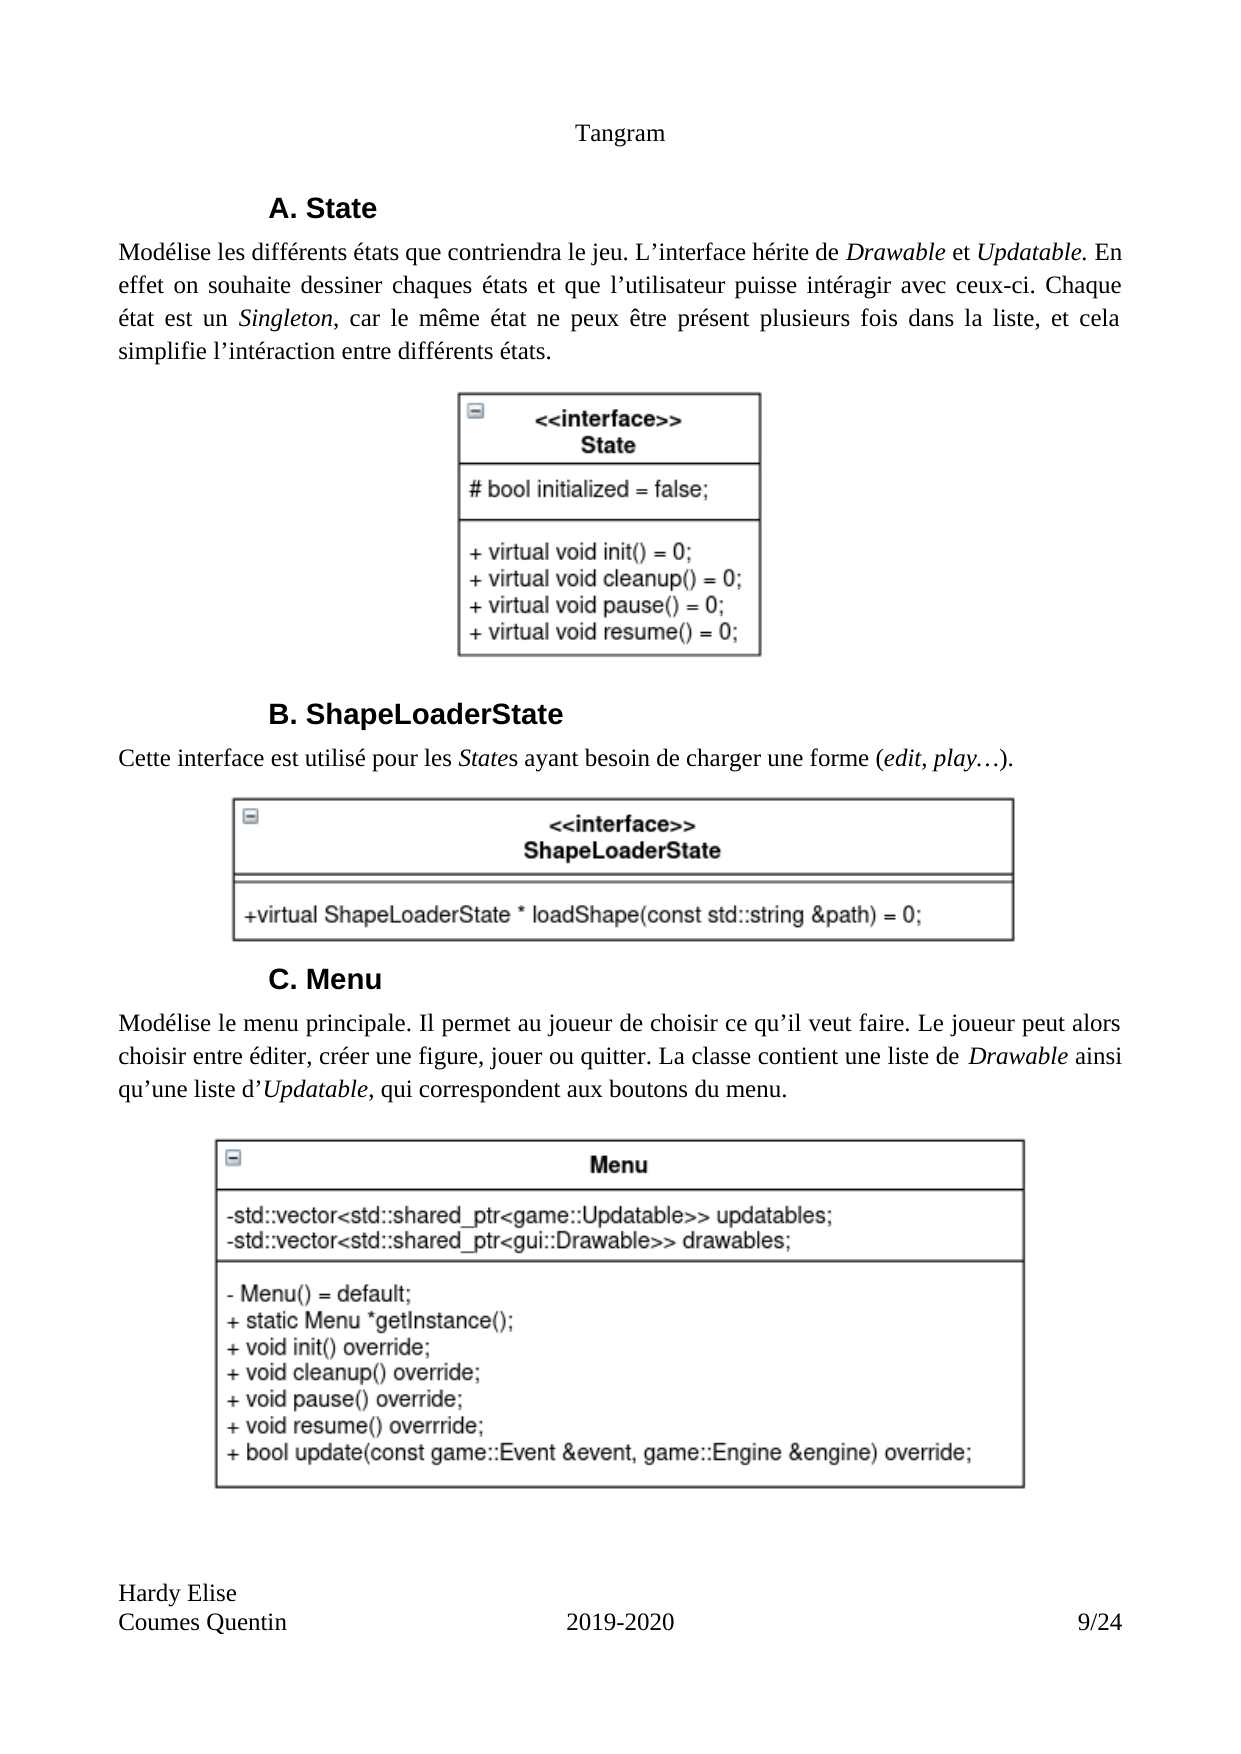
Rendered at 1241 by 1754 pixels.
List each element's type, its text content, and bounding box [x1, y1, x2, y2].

text Modélise le menu principale. Il permet au joueur de choisir ce qu’il veut faire. Le joueur peut alors choisir entre éditer, créer une figure, jouer ou quitter. La classe contient une liste de Drawable ainsi qu’une liste d’Updatable, qui correspondent aux boutons du menu. [118, 1008, 1122, 1103]
picture [218, 786, 1022, 950]
text Cette interface est utilisé pour les States ayant besoin de charger une forme (edit, play…). [118, 743, 1122, 772]
subtitle A. State [268, 191, 1122, 225]
text Modélise les différents états que contriendra le jeu. L’interface hérite de Drawable et Updatable. En effet on souhaite dessiner chaques états et que l’utilisateur puisse intéragir avec ceux-ci. Chaque état est un Singleton, car le même état ne peux être présent plusieurs fois dans la liste, et cela simplifie l’intéraction entre différents états. [118, 237, 1122, 365]
subtitle B. ShapeLoaderState [268, 697, 1122, 731]
picture [210, 1135, 1030, 1495]
subtitle C. Menu [268, 962, 1122, 996]
picture [442, 372, 798, 690]
